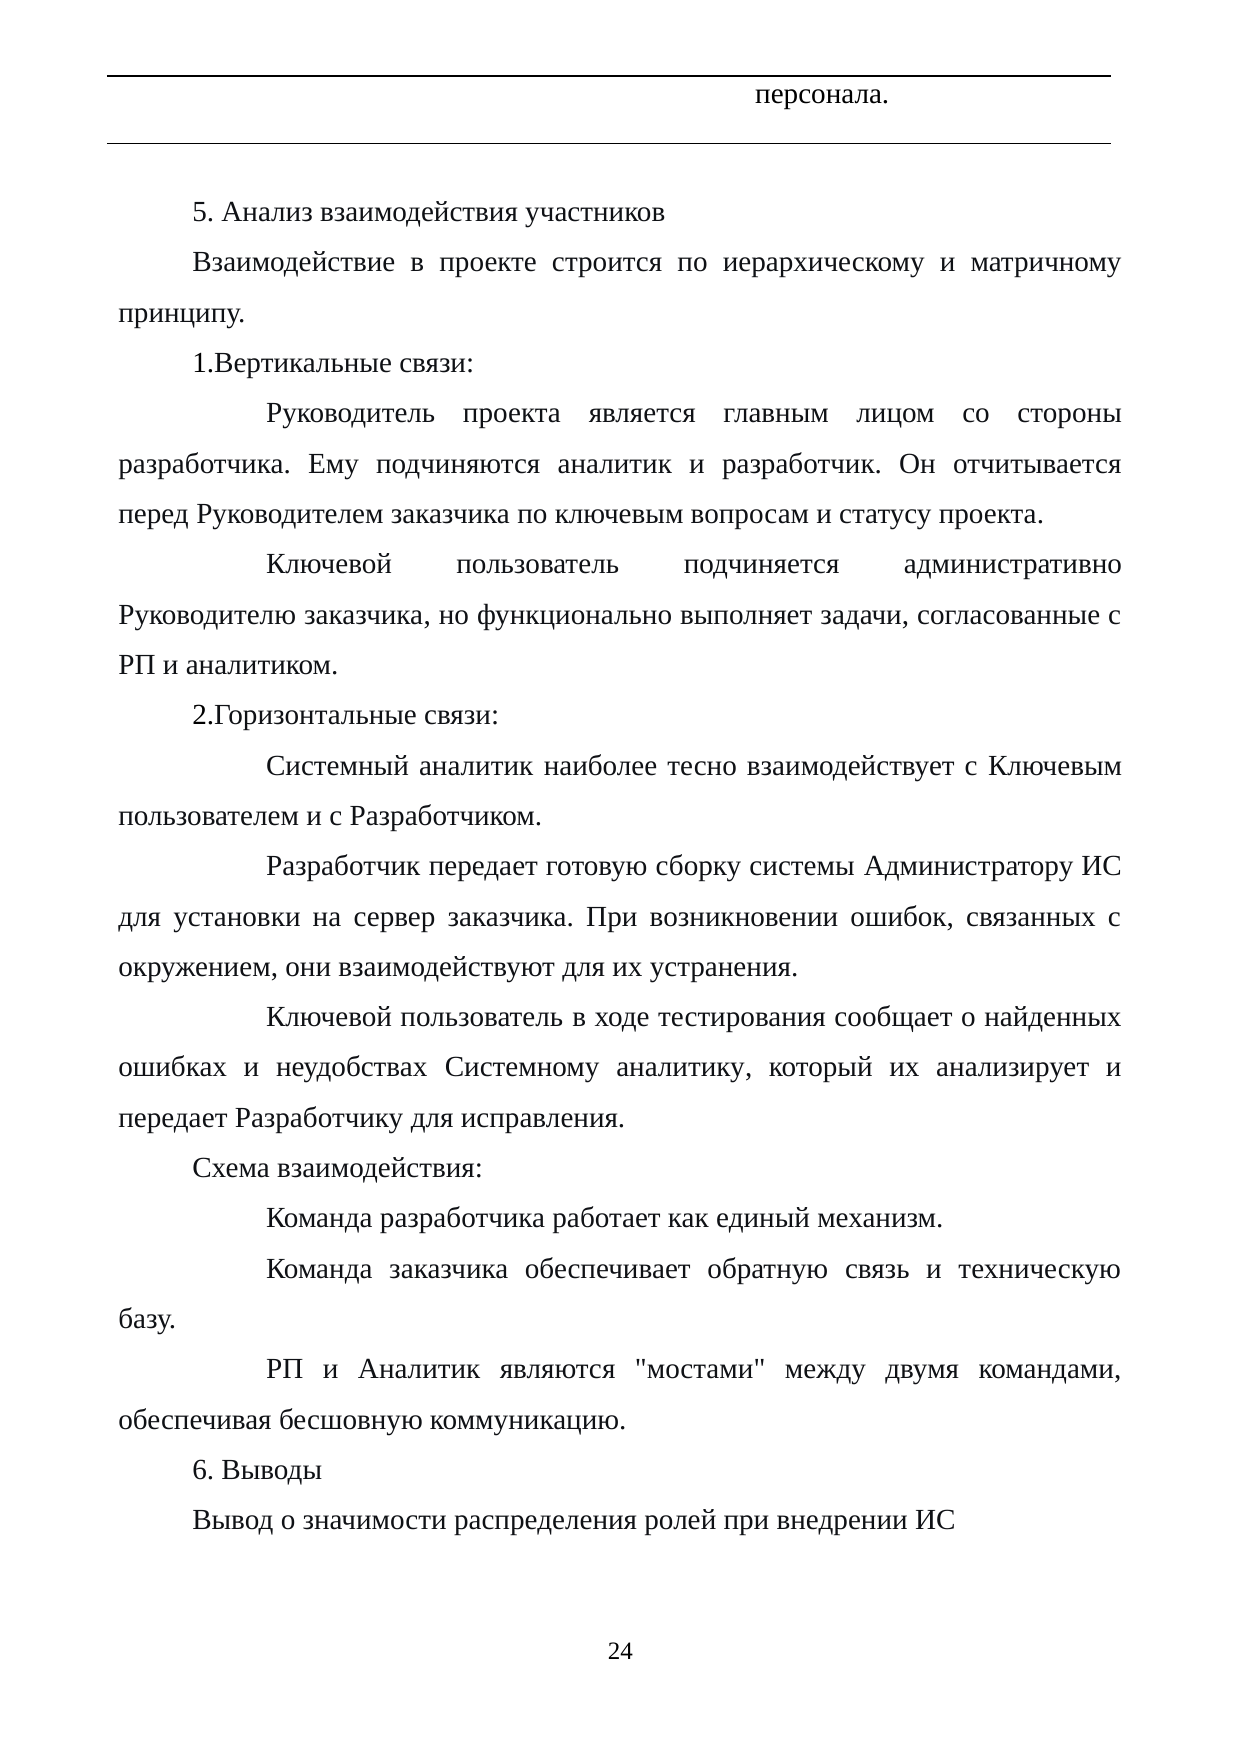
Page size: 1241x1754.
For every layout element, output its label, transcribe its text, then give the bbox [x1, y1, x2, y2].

list Системный аналитик наиболее тесно взаимодействует с Ключевым пользователем и с Разработчиком. [118, 748, 1122, 832]
list РП и Аналитик являются "мостами" между двумя командами, обеспечивая бесшовную коммуникацию. [118, 1351, 1122, 1435]
list Разработчик передает готовую сборку системы Администратору ИС для установки на сервер заказчика. При возникновении ошибок, связанных с окружением, они взаимодействуют для их устранения. [118, 848, 1122, 982]
list Руководитель проекта является главным лицом со стороны разработчика. Ему подчиняются аналитик и разработчик. Он отчитывается перед Руководителем заказчика по ключевым вопросам и статусу проекта. [118, 396, 1122, 530]
subtitle 6. Выводы [118, 1452, 1122, 1486]
list Вертикальные связи: [118, 345, 1122, 379]
list Ключевой пользователь в ходе тестирования сообщает о найденных ошибках и неудобствах Системному аналитику, который их анализирует и передает Разработчику для исправления. [118, 999, 1122, 1133]
text Вывод о значимости распределения ролей при внедрении ИС [118, 1502, 1122, 1536]
table_cell [107, 77, 331, 142]
list Ключевой пользователь подчиняется административно Руководителю заказчика, но функционально выполняет задачи, согласованные с РП и аналитиком. [118, 546, 1122, 681]
list Команда разработчика работает как единый механизм. [118, 1201, 1122, 1234]
table_cell персонала. [744, 77, 1111, 142]
text Взаимодействие в проекте строится по иерархическому и матричному принципу. [118, 244, 1122, 328]
list Команда заказчика обеспечивает обратную связь и техническую базу. [118, 1251, 1122, 1335]
subtitle 5. Анализ взаимодействия участников [118, 194, 1122, 228]
list Горизонтальные связи: [118, 697, 1122, 731]
text Схема взаимодействия: [118, 1150, 1122, 1184]
table_cell [331, 77, 744, 142]
